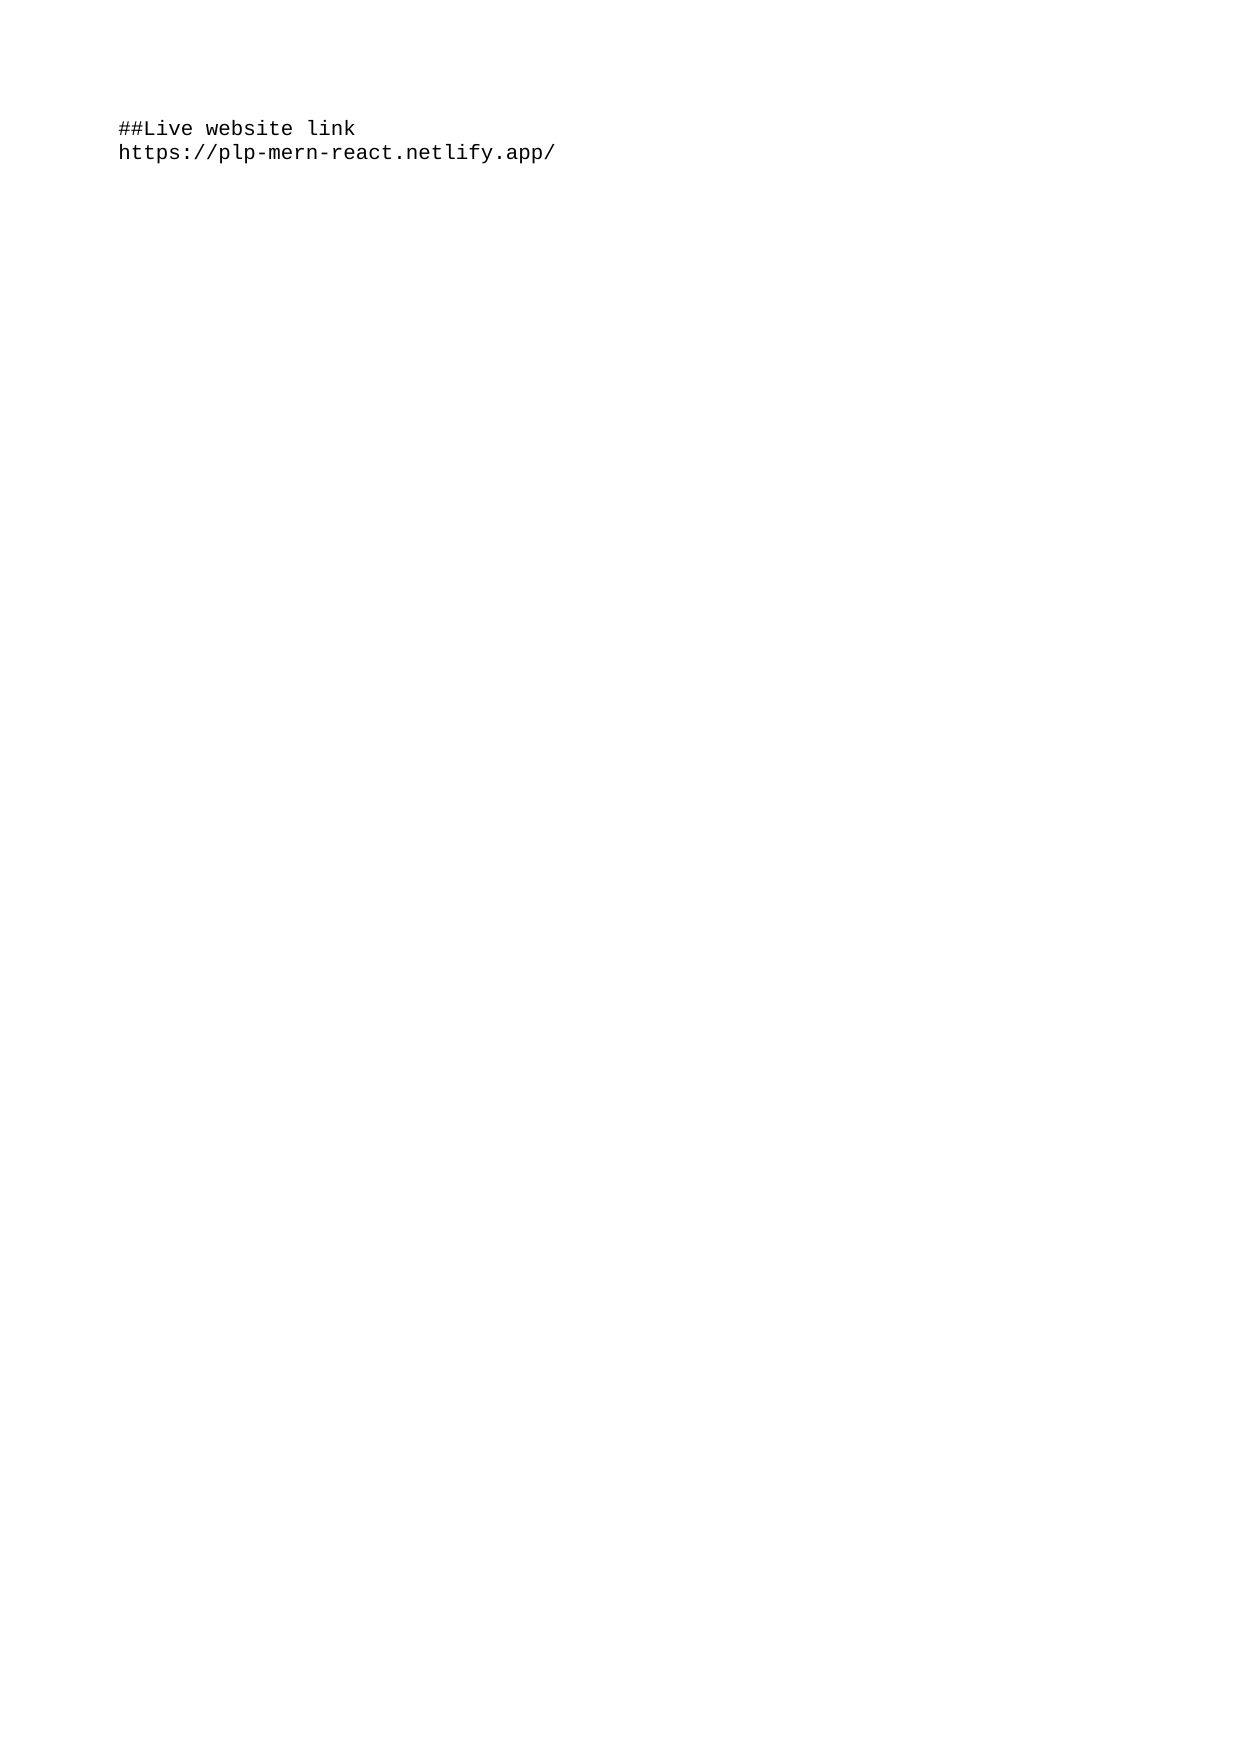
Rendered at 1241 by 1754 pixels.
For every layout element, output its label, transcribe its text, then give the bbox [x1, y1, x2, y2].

text ##Live website link [118, 118, 1122, 142]
text https://plp-mern-react.netlify.app/ [118, 142, 1122, 165]
